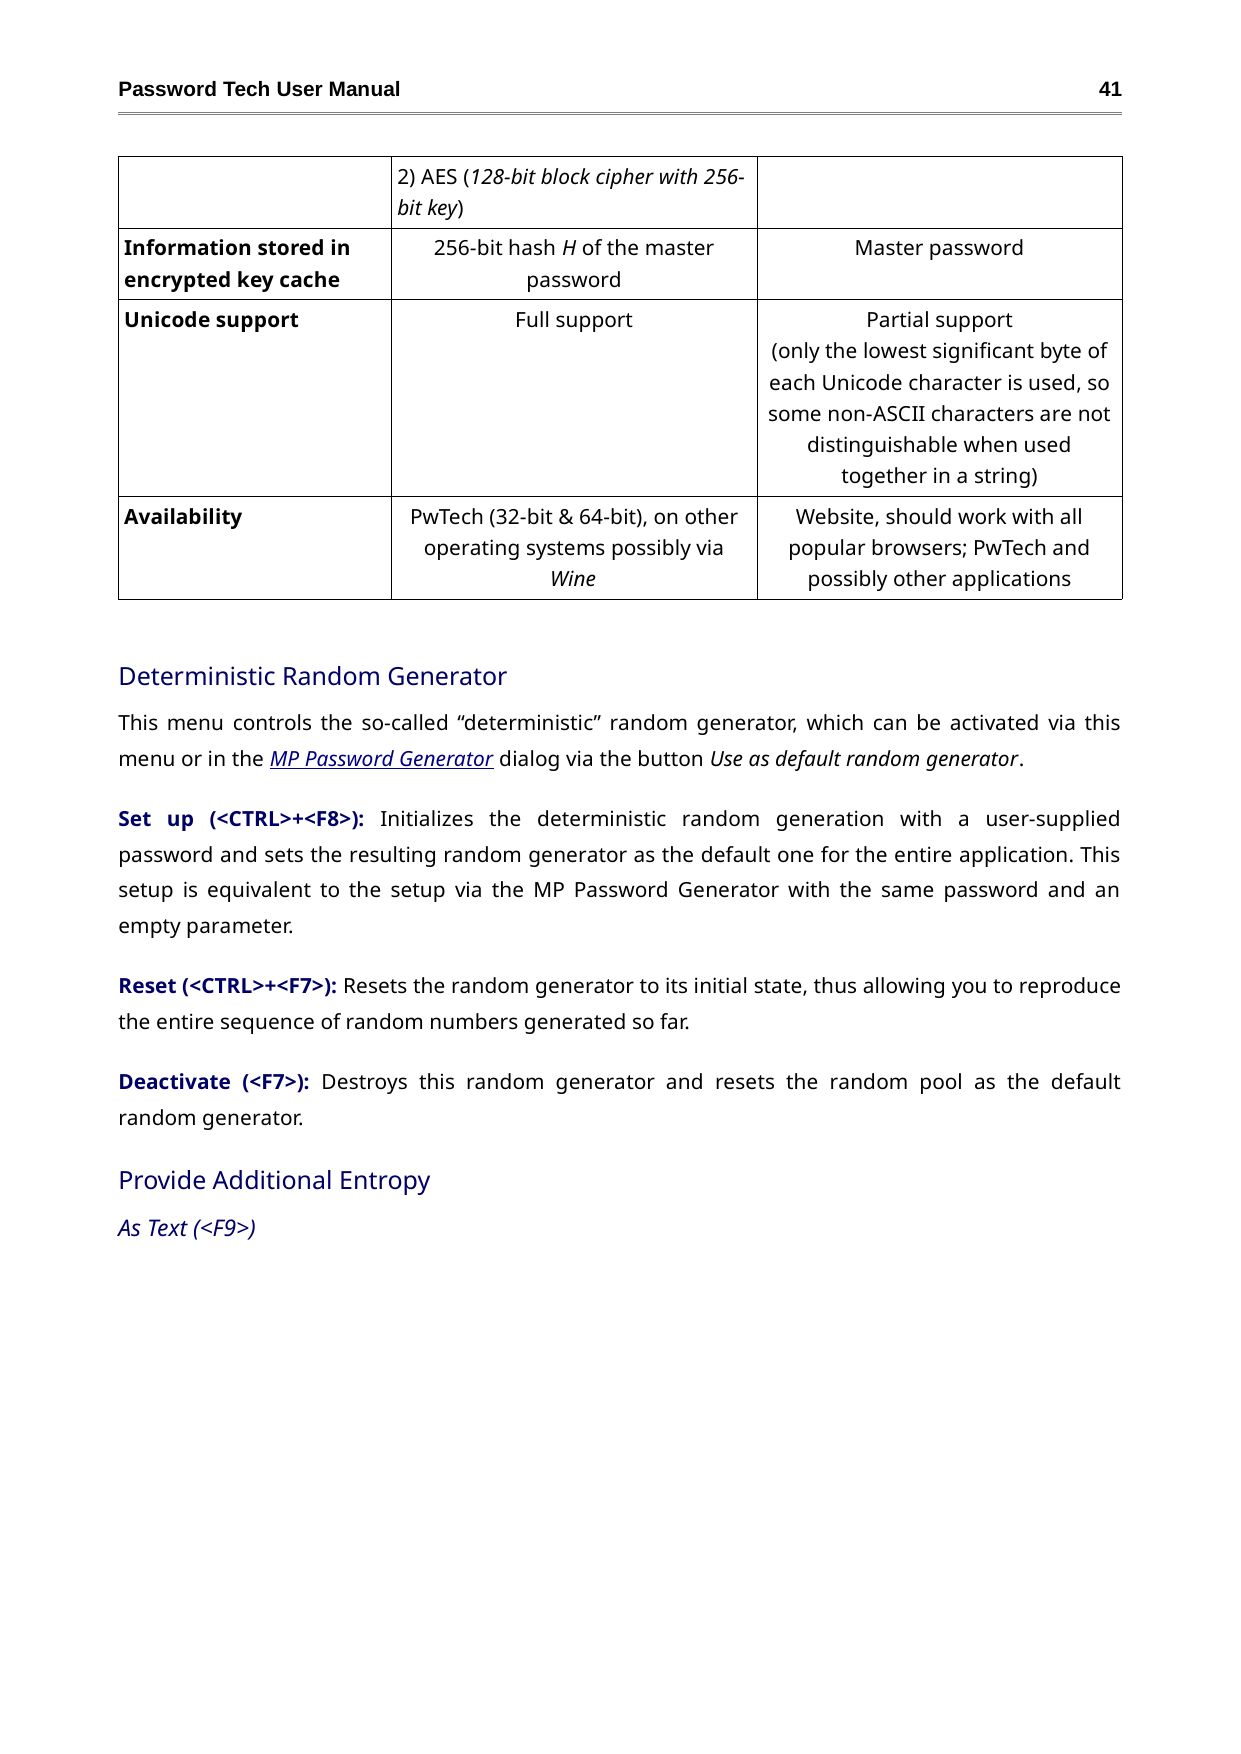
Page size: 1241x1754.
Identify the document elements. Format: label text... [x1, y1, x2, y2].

table_cell [758, 157, 1122, 227]
text This menu controls the so-called “deterministic” random generator, which can be activated via this menu or in the MP Password Generator dialog via the button Use as default random generator. [118, 708, 1122, 772]
text Deactivate (<F7>): Destroys this random generator and resets the random pool as the default random generator. [118, 1067, 1122, 1131]
subtitle As Text (<F9>) [118, 1212, 1122, 1243]
subtitle Deterministic Random Generator [118, 659, 1122, 693]
table_cell Information stored in encrypted key cache [119, 229, 391, 299]
text Set up (<CTRL>+<F8>): Initializes the deterministic random generation with a user-supplied password and sets the resulting random generator as the default one for the entire application. This setup is equivalent to the setup via the MP Password Generator with the same password and an empty parameter. [118, 804, 1122, 939]
table_cell Partial support (only the lowest significant byte of each Unicode character is used, so some non-ASCII characters are not distinguishable when used together in a string) [758, 300, 1122, 496]
table_cell Full support [392, 300, 757, 496]
table_cell Unicode support [119, 300, 391, 496]
table_cell [119, 157, 391, 227]
subtitle Provide Additional Entropy [118, 1163, 1122, 1197]
table_cell PwTech (32-bit & 64-bit), on other operating systems possibly via Wine [392, 497, 757, 598]
table_cell 256-bit hash H of the master password [392, 229, 757, 299]
text Reset (<CTRL>+<F7>): Resets the random generator to its initial state, thus allowing you to reproduce the entire sequence of random numbers generated so far. [118, 971, 1122, 1035]
table_cell Master password [758, 229, 1122, 299]
table_cell 2) AES (128-bit block cipher with 256-bit key) [392, 157, 757, 227]
table_cell Availability [119, 497, 391, 598]
table_cell Website, should work with all popular browsers; PwTech and possibly other applications [758, 497, 1122, 598]
